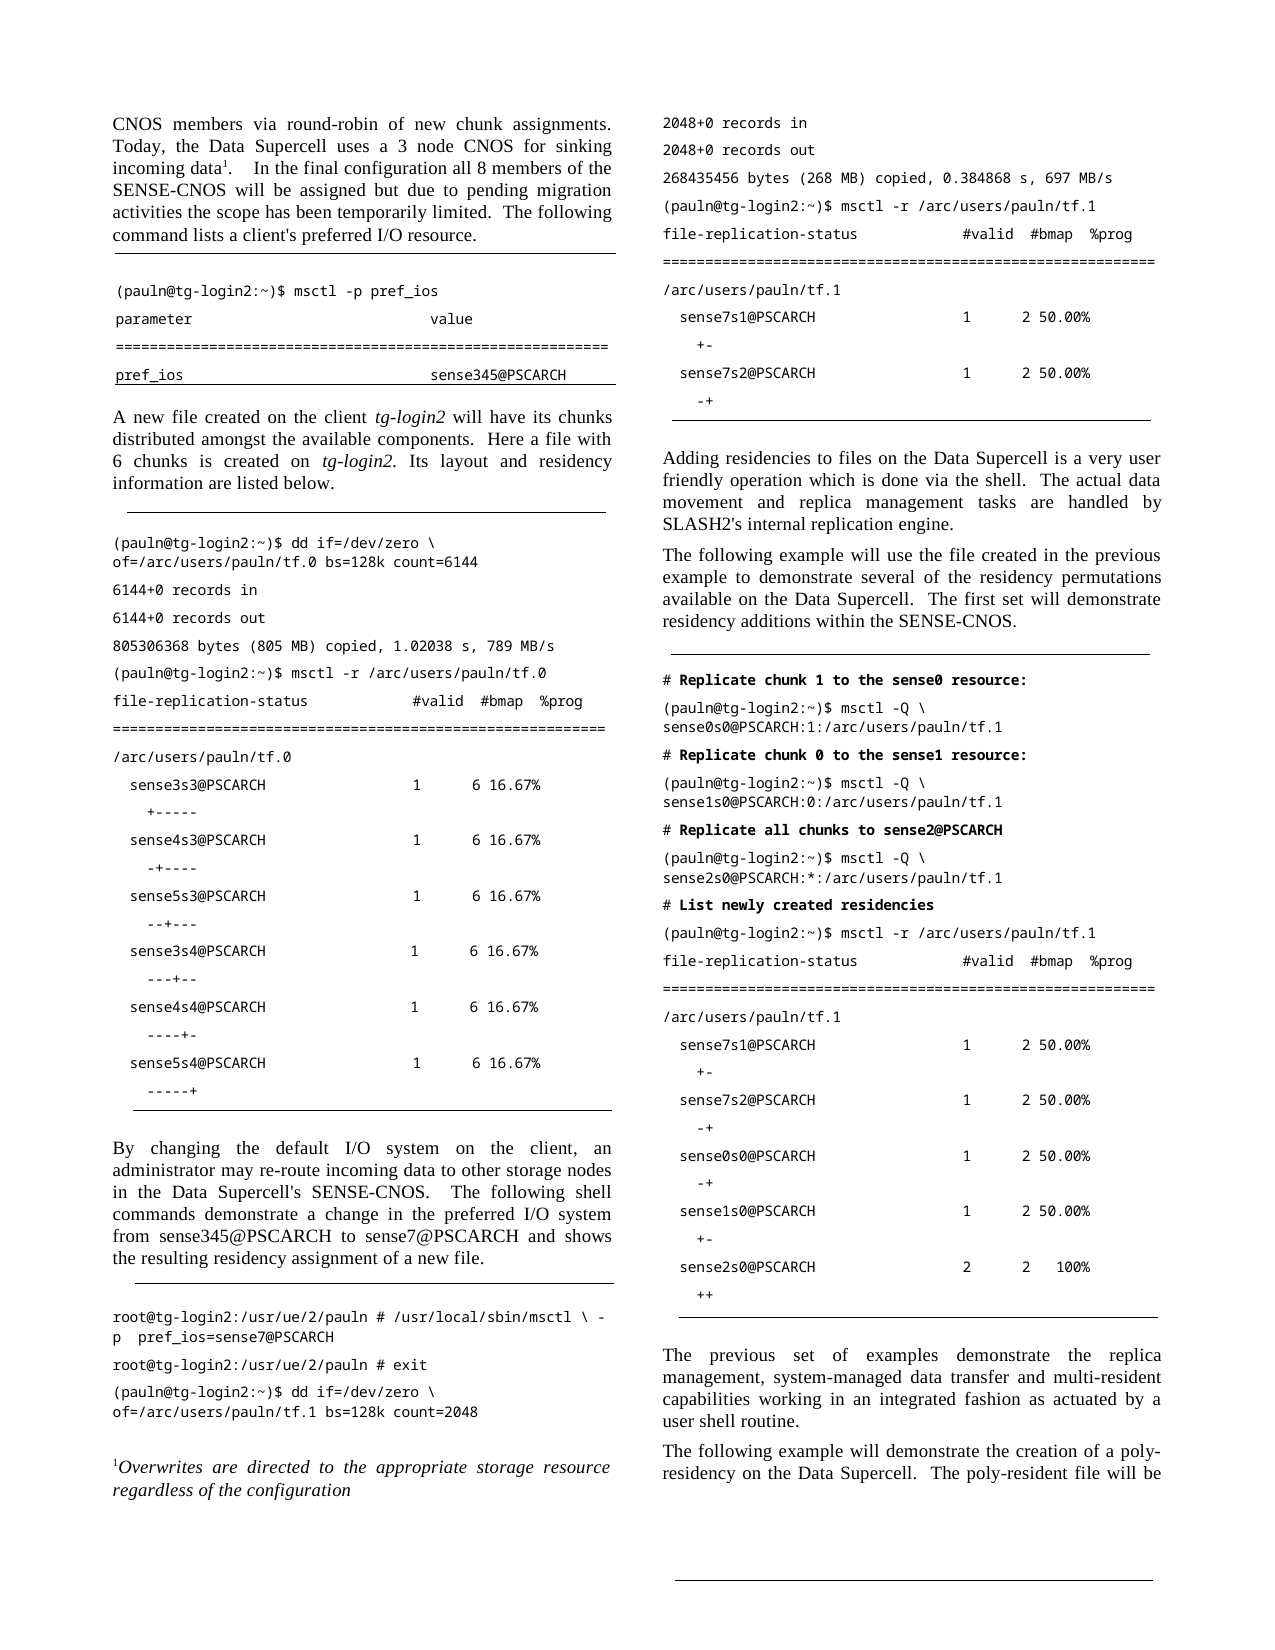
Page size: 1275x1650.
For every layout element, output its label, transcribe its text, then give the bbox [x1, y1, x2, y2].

text file-replication-status #valid #bmap %prog [662, 224, 1162, 243]
text 268435456 bytes (268 MB) copied, 0.384868 s, 697 MB/s [662, 168, 1162, 188]
text sense0s0@PSCARCH 1 2 50.00% [662, 1146, 1162, 1165]
text The previous set of examples demonstrate the replica management, system-managed data transfer and multi-resident capabilities working in an integrated fashion as actuated by a user shell routine. [662, 1343, 1162, 1431]
text +- [662, 1229, 1162, 1248]
text (pauln@tg-login2:~)$ msctl -r /arc/users/pauln/tf.0 [112, 663, 613, 683]
text sense4s3@PSCARCH 1 6 16.67% [112, 830, 613, 849]
text /arc/users/pauln/tf.0 [112, 747, 613, 766]
text root@tg-login2:/usr/ue/2/pauln # exit [112, 1354, 613, 1374]
text (pauln@tg-login2:~)$ msctl -r /arc/users/pauln/tf.1 [662, 923, 1162, 943]
text sense7s1@PSCARCH 1 2 50.00% [662, 1034, 1162, 1054]
text # Replicate chunk 1 to the sense0 resource: [662, 670, 1162, 689]
text ---+-- [112, 969, 613, 989]
text +----- [112, 802, 613, 822]
text sense7s2@PSCARCH 1 2 50.00% [662, 363, 1162, 382]
text sense4s4@PSCARCH 1 6 16.67% [112, 997, 613, 1016]
text (pauln@tg-login2:~)$ msctl -r /arc/users/pauln/tf.1 [662, 196, 1162, 215]
text Adding residencies to files on the Data Supercell is a very user friendly operation which is done via the shell. The actual data movement and replica management tasks are handled by SLASH2's internal replication engine. [662, 446, 1162, 534]
text The following example will use the file created in the previous example to demonstrate several of the residency permutations available on the Data Supercell. The first set will demonstrate residency additions within the SENSE-CNOS. [662, 543, 1162, 631]
text -+ [662, 1118, 1162, 1137]
text --+--- [112, 913, 613, 933]
text CNOS members via round-robin of new chunk assignments. Today, the Data Supercell uses a 3 node CNOS for sinking incoming data. In the final configuration all 8 members of the SENSE-CNOS will be assigned but due to pending migration activities the scope has been temporarily limited. The following command lists a client's preferred I/O resource. [112, 112, 613, 245]
text sense7s1@PSCARCH 1 2 50.00% [662, 307, 1162, 327]
text By changing the default I/O system on the client, an administrator may re-route incoming data to other storage nodes in the Data Supercell's SENSE-CNOS. The following shell commands demonstrate a change in the preferred I/O system from sense345@PSCARCH to sense7@PSCARCH and shows the resulting residency assignment of a new file. [112, 1136, 613, 1268]
text -+ [662, 391, 1162, 410]
text (pauln@tg-login2:~)$ dd if=/dev/zero \ of=/arc/users/pauln/tf.0 bs=128k count=6144 [112, 532, 613, 571]
text # Replicate chunk 0 to the sense1 resource: [662, 745, 1162, 764]
text The following example will demonstrate the creation of a poly-residency on the Data Supercell. The poly-resident file will be [662, 1439, 1162, 1484]
text ========================================================== [115, 337, 616, 356]
text +- [662, 335, 1162, 354]
text 6144+0 records in [112, 580, 613, 599]
text sense5s4@PSCARCH 1 6 16.67% [112, 1053, 613, 1072]
text file-replication-status #valid #bmap %prog [112, 691, 613, 711]
text (pauln@tg-login2:~)$ msctl -p pref_ios [115, 281, 616, 301]
text (pauln@tg-login2:~)$ msctl -Q \ sense1s0@PSCARCH:0:/arc/users/pauln/tf.1 [662, 773, 1162, 812]
text -+ [662, 1173, 1162, 1193]
text +- [662, 1062, 1162, 1082]
text sense5s3@PSCARCH 1 6 16.67% [112, 886, 613, 905]
text 2048+0 records out [662, 140, 1162, 160]
text -+---- [112, 858, 613, 877]
text (pauln@tg-login2:~)$ msctl -Q \ sense0s0@PSCARCH:1:/arc/users/pauln/tf.1 [662, 698, 1162, 737]
text (pauln@tg-login2:~)$ msctl -Q \ sense2s0@PSCARCH:*:/arc/users/pauln/tf.1 [662, 848, 1162, 887]
text # Replicate all chunks to sense2@PSCARCH [662, 820, 1162, 840]
text sense3s4@PSCARCH 1 6 16.67% [112, 941, 613, 961]
text 805306368 bytes (805 MB) copied, 1.02038 s, 789 MB/s [112, 635, 613, 655]
text sense7s2@PSCARCH 1 2 50.00% [662, 1090, 1162, 1109]
text parameter value [115, 309, 616, 328]
text Overwrites are directed to the appropriate storage resource regardless of the configuration [112, 1456, 613, 1500]
text # List newly created residencies [662, 895, 1162, 915]
text file-replication-status #valid #bmap %prog [662, 951, 1162, 970]
text sense1s0@PSCARCH 1 2 50.00% [662, 1201, 1162, 1221]
text 6144+0 records out [112, 608, 613, 627]
text (pauln@tg-login2:~)$ dd if=/dev/zero \ of=/arc/users/pauln/tf.1 bs=128k count=2048 [112, 1382, 613, 1421]
text pref_ios sense345@PSCARCH [115, 365, 616, 384]
text -----+ [112, 1080, 613, 1100]
text 2048+0 records in [662, 112, 1162, 132]
text A new file created on the client tg-login2 will have its chunks distributed amongst the available components. Here a file with 6 chunks is created on tg-login2. Its layout and residency information are listed below. [112, 405, 613, 494]
text root@tg-login2:/usr/ue/2/pauln # /usr/local/sbin/msctl \ -p pref_ios=sense7@PSCARCH [112, 1307, 613, 1346]
text ========================================================== [662, 979, 1162, 998]
text ========================================================== [662, 252, 1162, 271]
text sense3s3@PSCARCH 1 6 16.67% [112, 774, 613, 794]
text ----+- [112, 1025, 613, 1044]
text /arc/users/pauln/tf.1 [662, 1007, 1162, 1026]
text /arc/users/pauln/tf.1 [662, 279, 1162, 299]
text ++ [662, 1285, 1162, 1304]
text ========================================================== [112, 719, 613, 738]
text sense2s0@PSCARCH 2 2 100% [662, 1257, 1162, 1276]
